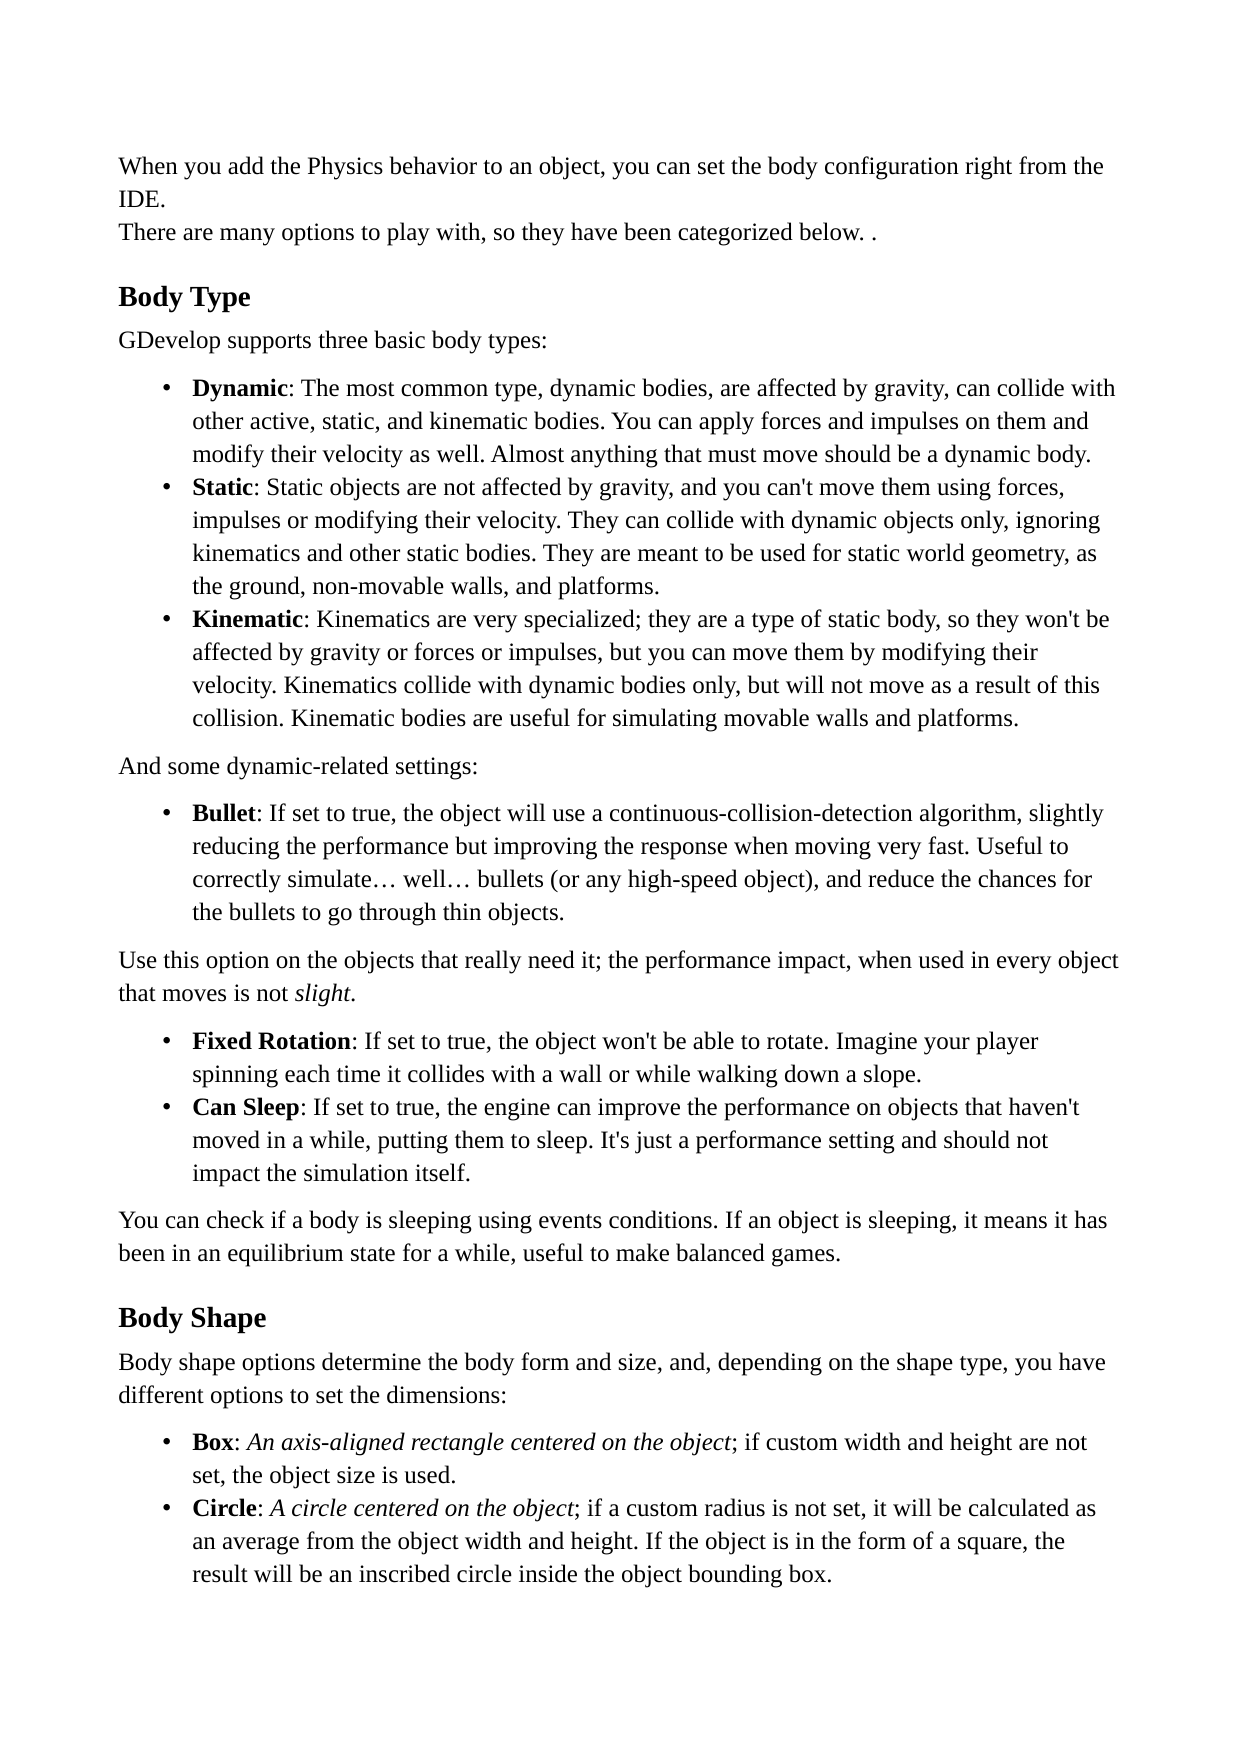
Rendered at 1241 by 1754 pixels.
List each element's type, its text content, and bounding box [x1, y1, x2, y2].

list Can Sleep: If set to true, the engine can improve the performance on objects that haven't moved in a while, putting them to sleep. It's just a performance setting and should not impact the simulation itself. [162, 1092, 1122, 1187]
text GDevelop supports three basic body types: [118, 325, 1122, 354]
text Body shape options determine the body form and size, and, depending on the shape type, you have different options to set the dimensions: [118, 1347, 1122, 1408]
list Box: An axis-aligned rectangle centered on the object; if custom width and height are not set, the object size is used. [162, 1427, 1122, 1489]
subtitle Body Type [118, 279, 1122, 313]
list Dynamic: The most common type, dynamic bodies, are affected by gravity, can collide with other active, static, and kinematic bodies. You can apply forces and impulses on them and modify their velocity as well. Almost anything that must move should be a dynamic body. [162, 373, 1122, 468]
list Circle: A circle centered on the object; if a custom radius is not set, it will be calculated as an average from the object width and height. If the object is in the form of a square, the result will be an inscribed circle inside the object bounding box. [162, 1493, 1122, 1588]
subtitle Body Shape [118, 1301, 1122, 1334]
text Use this option on the objects that really need it; the performance impact, when used in every object that moves is not slight. [118, 945, 1122, 1007]
list Bullet: If set to true, the object will use a continuous-collision-detection algorithm, slightly reducing the performance but improving the response when moving very fast. Useful to correctly simulate… well… bullets (or any high-speed object), and reduce the chances for the bullets to go through thin objects. [162, 798, 1122, 926]
list Static: Static objects are not affected by gravity, and you can't move them using forces, impulses or modifying their velocity. They can collide with dynamic objects only, ignoring kinematics and other static bodies. They are meant to be used for static world geometry, as the ground, non-movable walls, and platforms. [162, 472, 1122, 600]
text When you add the Physics behavior to an object, you can set the body configuration right from the IDE. There are many options to play with, so they have been categorized below. . [118, 118, 1122, 246]
list Kinematic: Kinematics are very specialized; they are a type of static body, so they won't be affected by gravity or forces or impulses, but you can move them by modifying their velocity. Kinematics collide with dynamic bodies only, but will not move as a result of this collision. Kinematic bodies are useful for simulating movable walls and platforms. [162, 604, 1122, 732]
text You can check if a body is sleeping using events conditions. If an object is sleeping, it means it has been in an equilibrium state for a while, useful to make balanced games. [118, 1205, 1122, 1267]
list Fixed Rotation: If set to true, the object won't be able to rotate. Imagine your player spinning each time it collides with a wall or while walking down a slope. [162, 1026, 1122, 1087]
text And some dynamic-related settings: [118, 751, 1122, 779]
